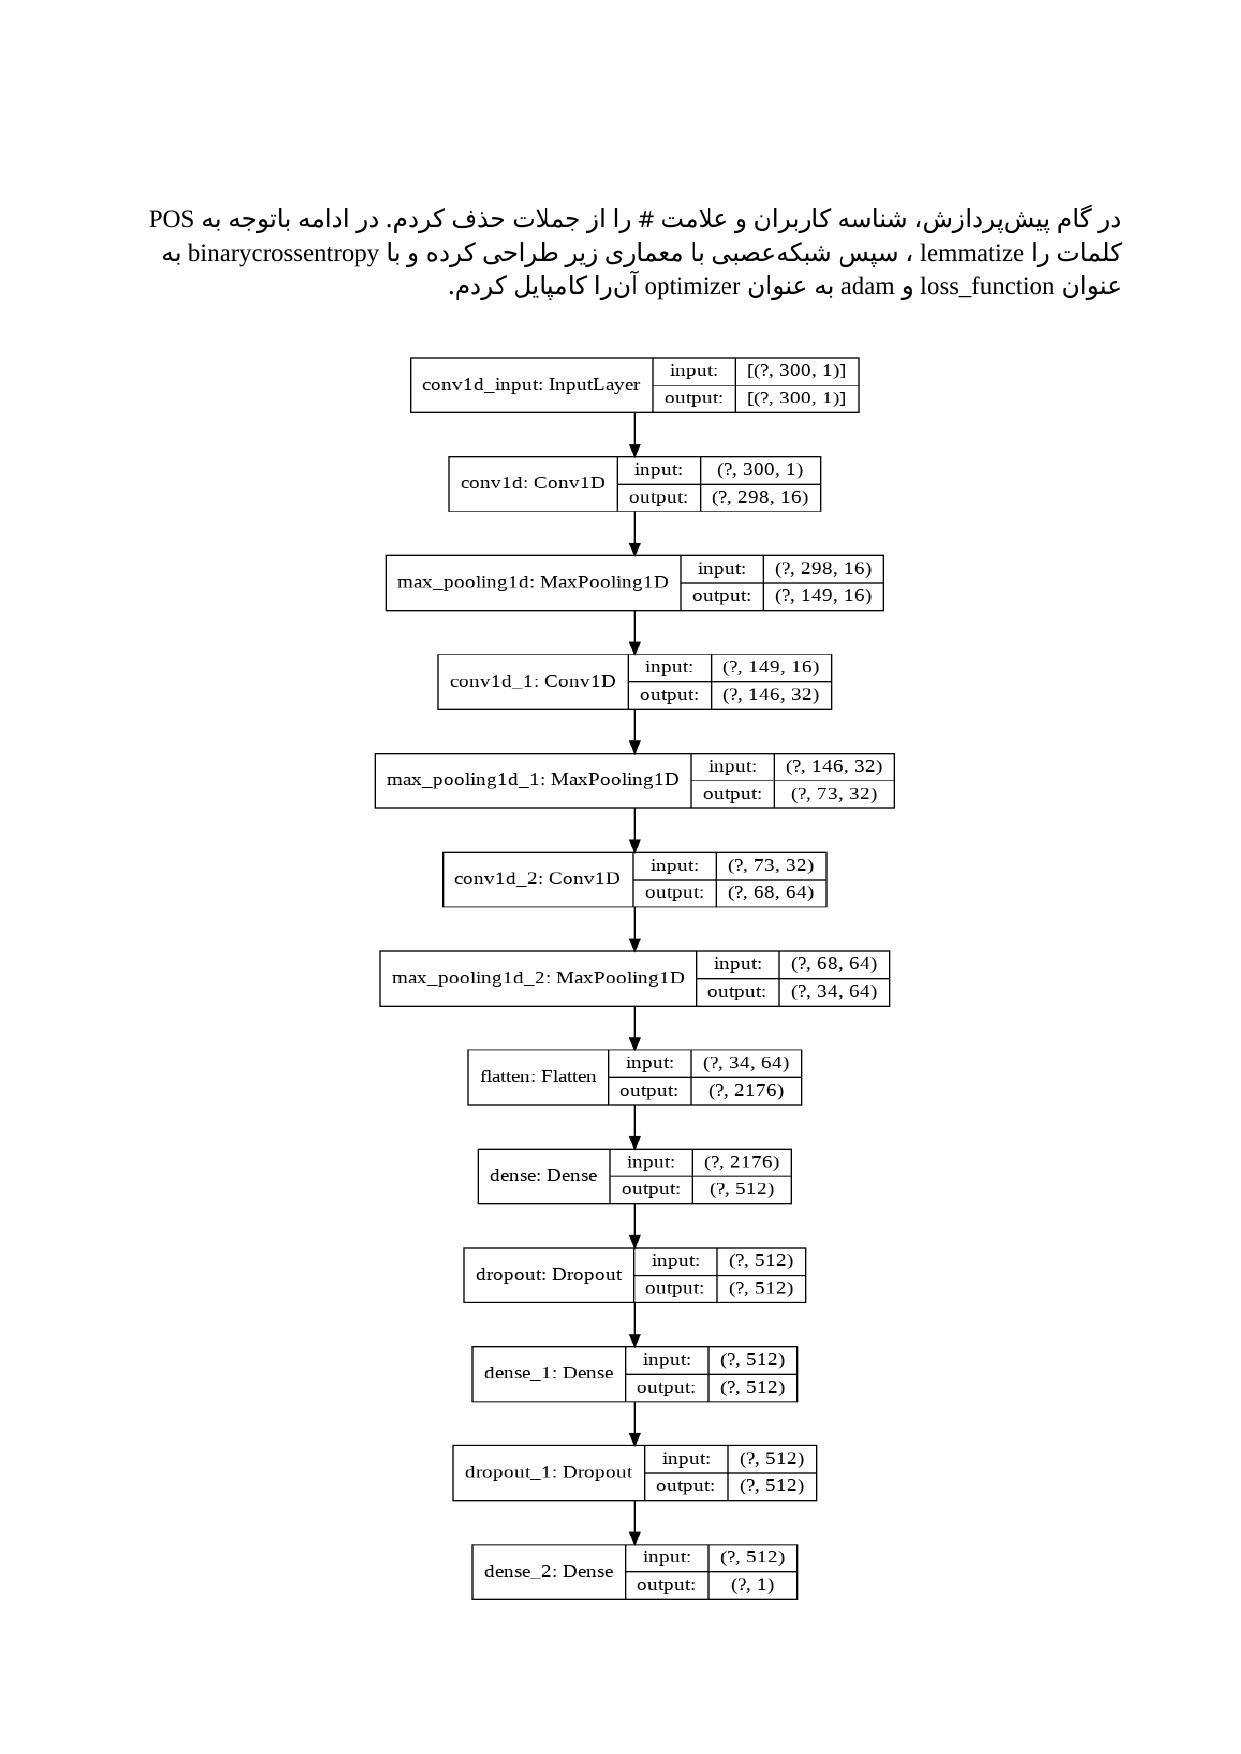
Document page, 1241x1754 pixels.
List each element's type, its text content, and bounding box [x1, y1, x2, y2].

picture [370, 352, 901, 1604]
text در گام پیش‌پردازش، شناسه کاربران و علامت # را از جملات حذف کردم. در ادامه باتوجه به POS کلمات را lemmatize ، سپس شبکه‌عصبی با معماری زیر طراحی کرده و با binarycrossentropy به عنوان loss_function و adam به عنوان optimizer آن‌را کامپایل کردم. [118, 204, 1122, 305]
